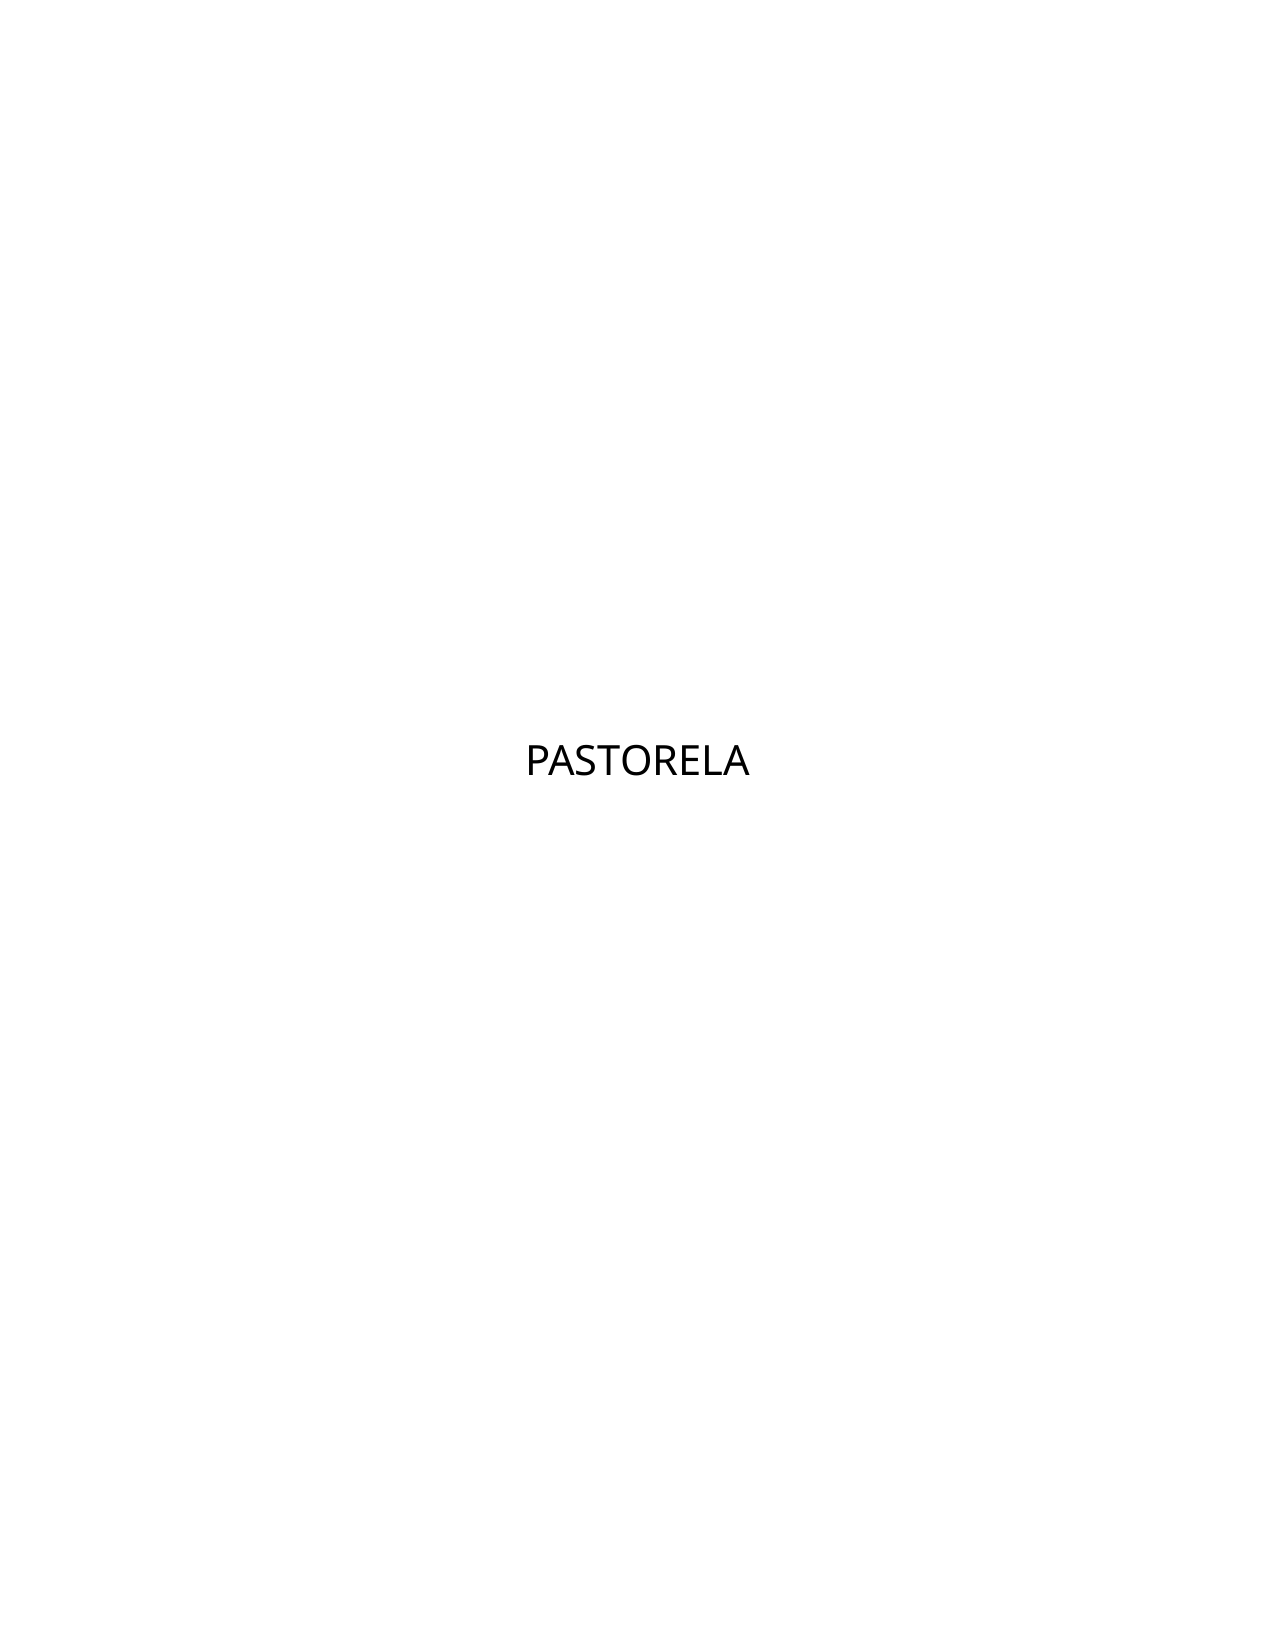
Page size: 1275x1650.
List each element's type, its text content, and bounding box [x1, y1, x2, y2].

text PASTORELA [118, 731, 1157, 788]
